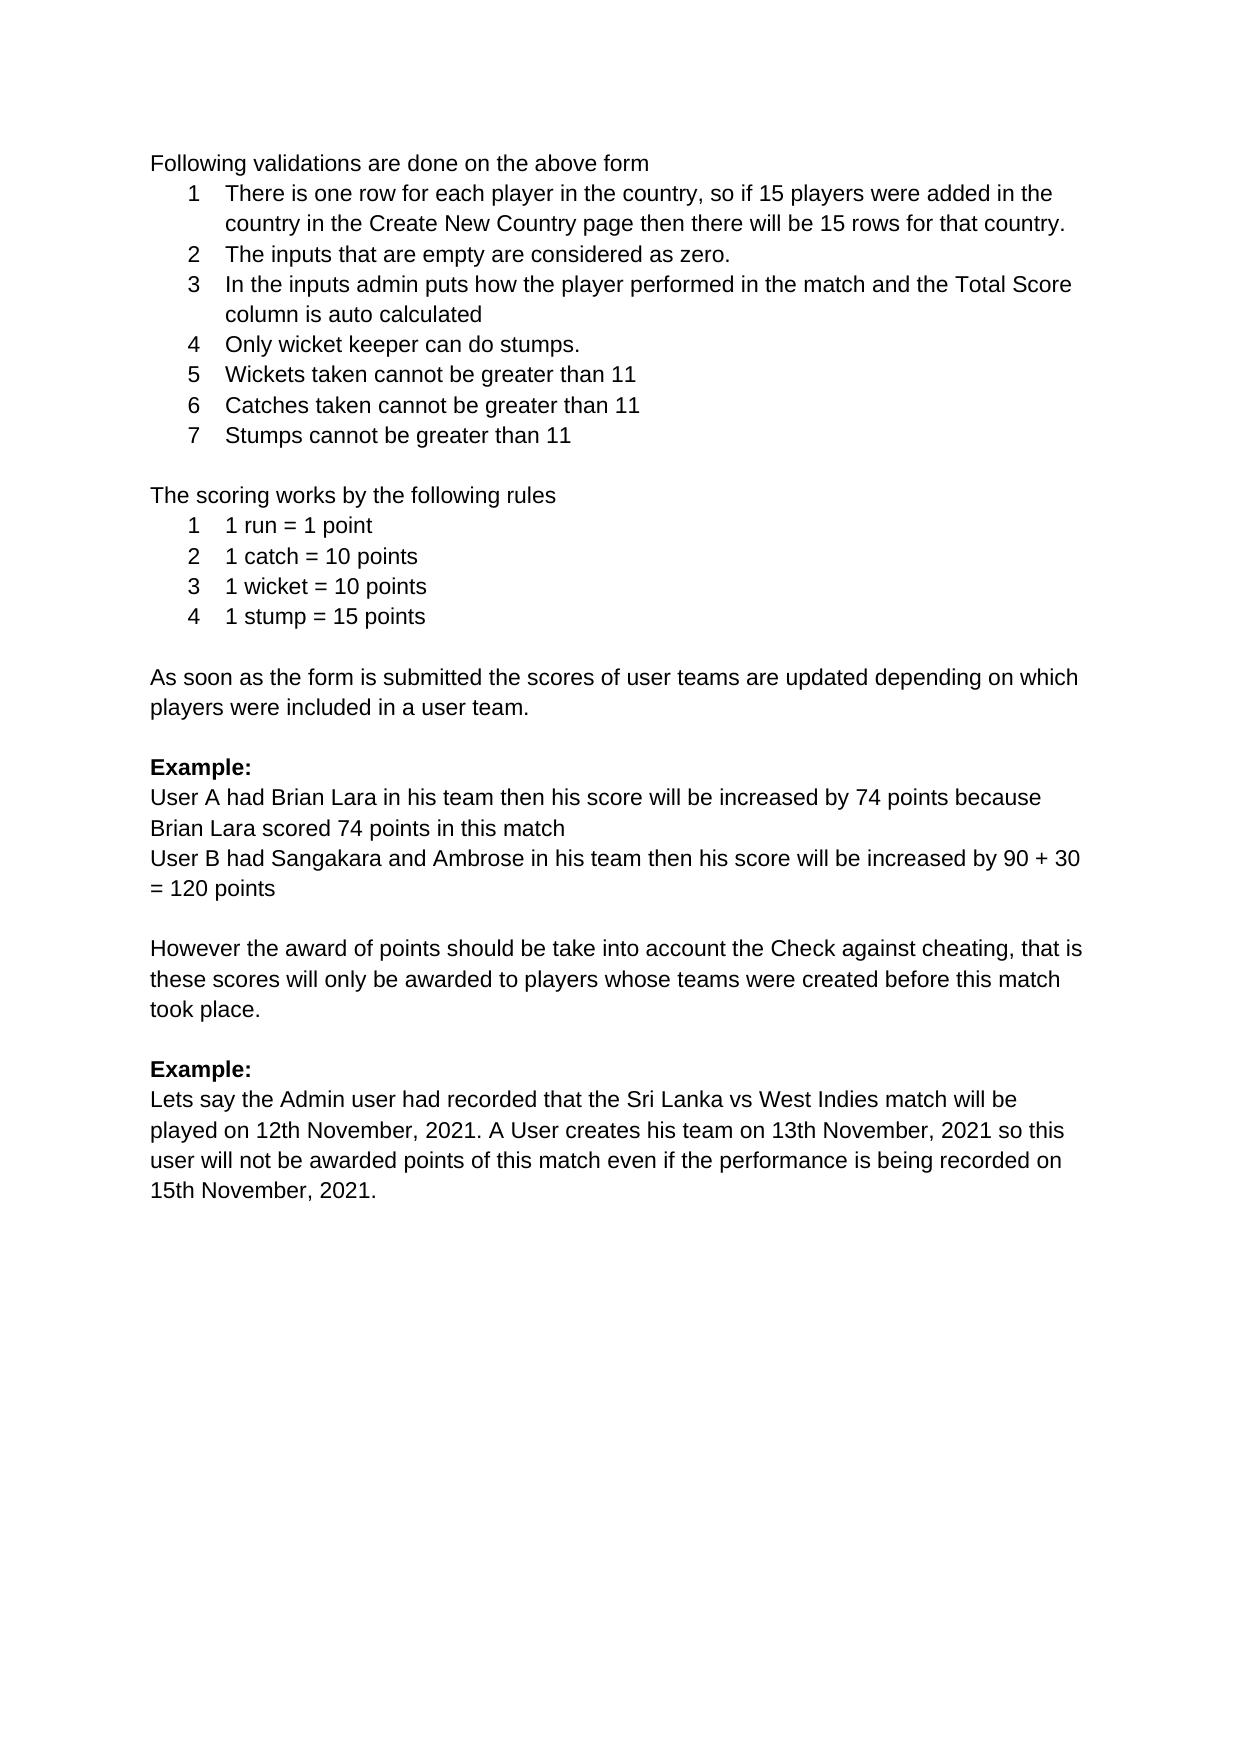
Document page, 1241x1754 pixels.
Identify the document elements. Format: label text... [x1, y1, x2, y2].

list There is one row for each player in the country, so if 15 players were added in the country in the Create New Country page then there will be 15 rows for that country. [187, 180, 1090, 237]
text The scoring works by the following rules [150, 482, 1090, 509]
text User B had Sangakara and Ambrose in his team then his score will be increased by 90 + 30 = 120 points [150, 845, 1090, 901]
text However the award of points should be take into account the Check against cheating, that is these scores will only be awarded to players whose teams were created before this match took place. [150, 935, 1090, 1022]
list 1 catch = 10 points [187, 543, 1090, 569]
text Example: [150, 754, 1090, 781]
text Following validations are done on the above form [150, 150, 1090, 176]
list The inputs that are empty are considered as zero. [187, 241, 1090, 267]
list Only wicket keeper can do stumps. [187, 331, 1090, 358]
list Catches taken cannot be greater than 11 [187, 392, 1090, 418]
text User A had Brian Lara in his team then his score will be increased by 74 points because Brian Lara scored 74 points in this match [150, 784, 1090, 841]
list Stumps cannot be greater than 11 [187, 422, 1090, 448]
text As soon as the form is submitted the scores of user teams are updated depending on which players were included in a user team. [150, 663, 1090, 720]
list Wickets taken cannot be greater than 11 [187, 361, 1090, 388]
text Example: [150, 1056, 1090, 1083]
list 1 stump = 15 points [187, 603, 1090, 629]
list In the inputs admin puts how the player performed in the match and the Total Score column is auto calculated [187, 271, 1090, 327]
list 1 wicket = 10 points [187, 573, 1090, 599]
list 1 run = 1 point [187, 512, 1090, 539]
text Lets say the Admin user had recorded that the Sri Lanka vs West Indies match will be played on 12th November, 2021. A User creates his team on 13th November, 2021 so this user will not be awarded points of this match even if the performance is being recorded on 15th November, 2021. [150, 1086, 1090, 1203]
